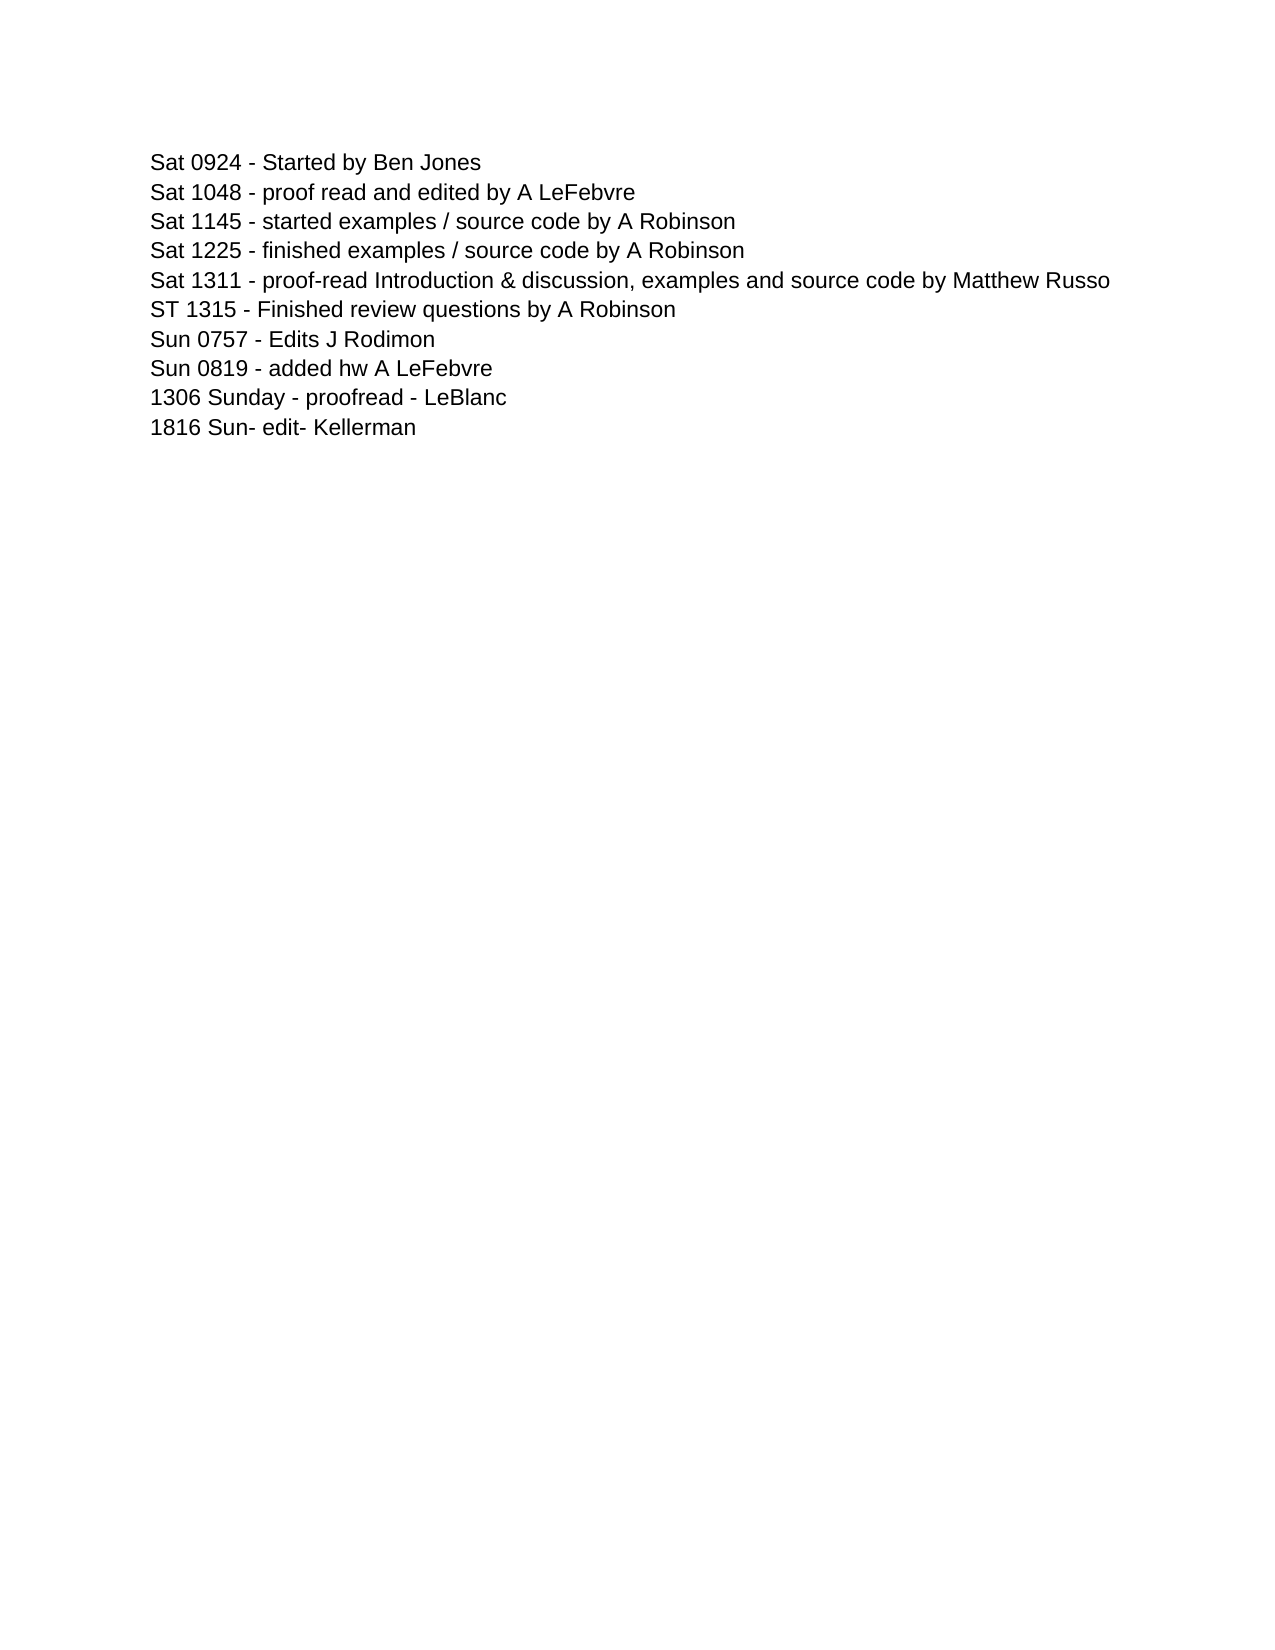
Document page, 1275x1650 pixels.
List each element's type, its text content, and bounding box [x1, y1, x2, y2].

text Sun 0819 - added hw A LeFebvre [150, 356, 1125, 381]
text Sat 0924 - Started by Ben Jones [150, 150, 1125, 176]
text Sat 1048 - proof read and edited by A LeFebvre [150, 179, 1125, 205]
text 1306 Sunday - proofread - LeBlanc [150, 385, 1125, 411]
text ST 1315 - Finished review questions by A Robinson [150, 297, 1125, 322]
text Sat 1225 - finished examples / source code by A Robinson [150, 238, 1125, 264]
text 1816 Sun- edit- Kellerman [150, 414, 1125, 440]
text Sat 1311 - proof-read Introduction & discussion, examples and source code by Matthew Russo [150, 267, 1125, 293]
text Sun 0757 - Edits J Rodimon [150, 326, 1125, 352]
text Sat 1145 - started examples / source code by A Robinson [150, 209, 1125, 234]
